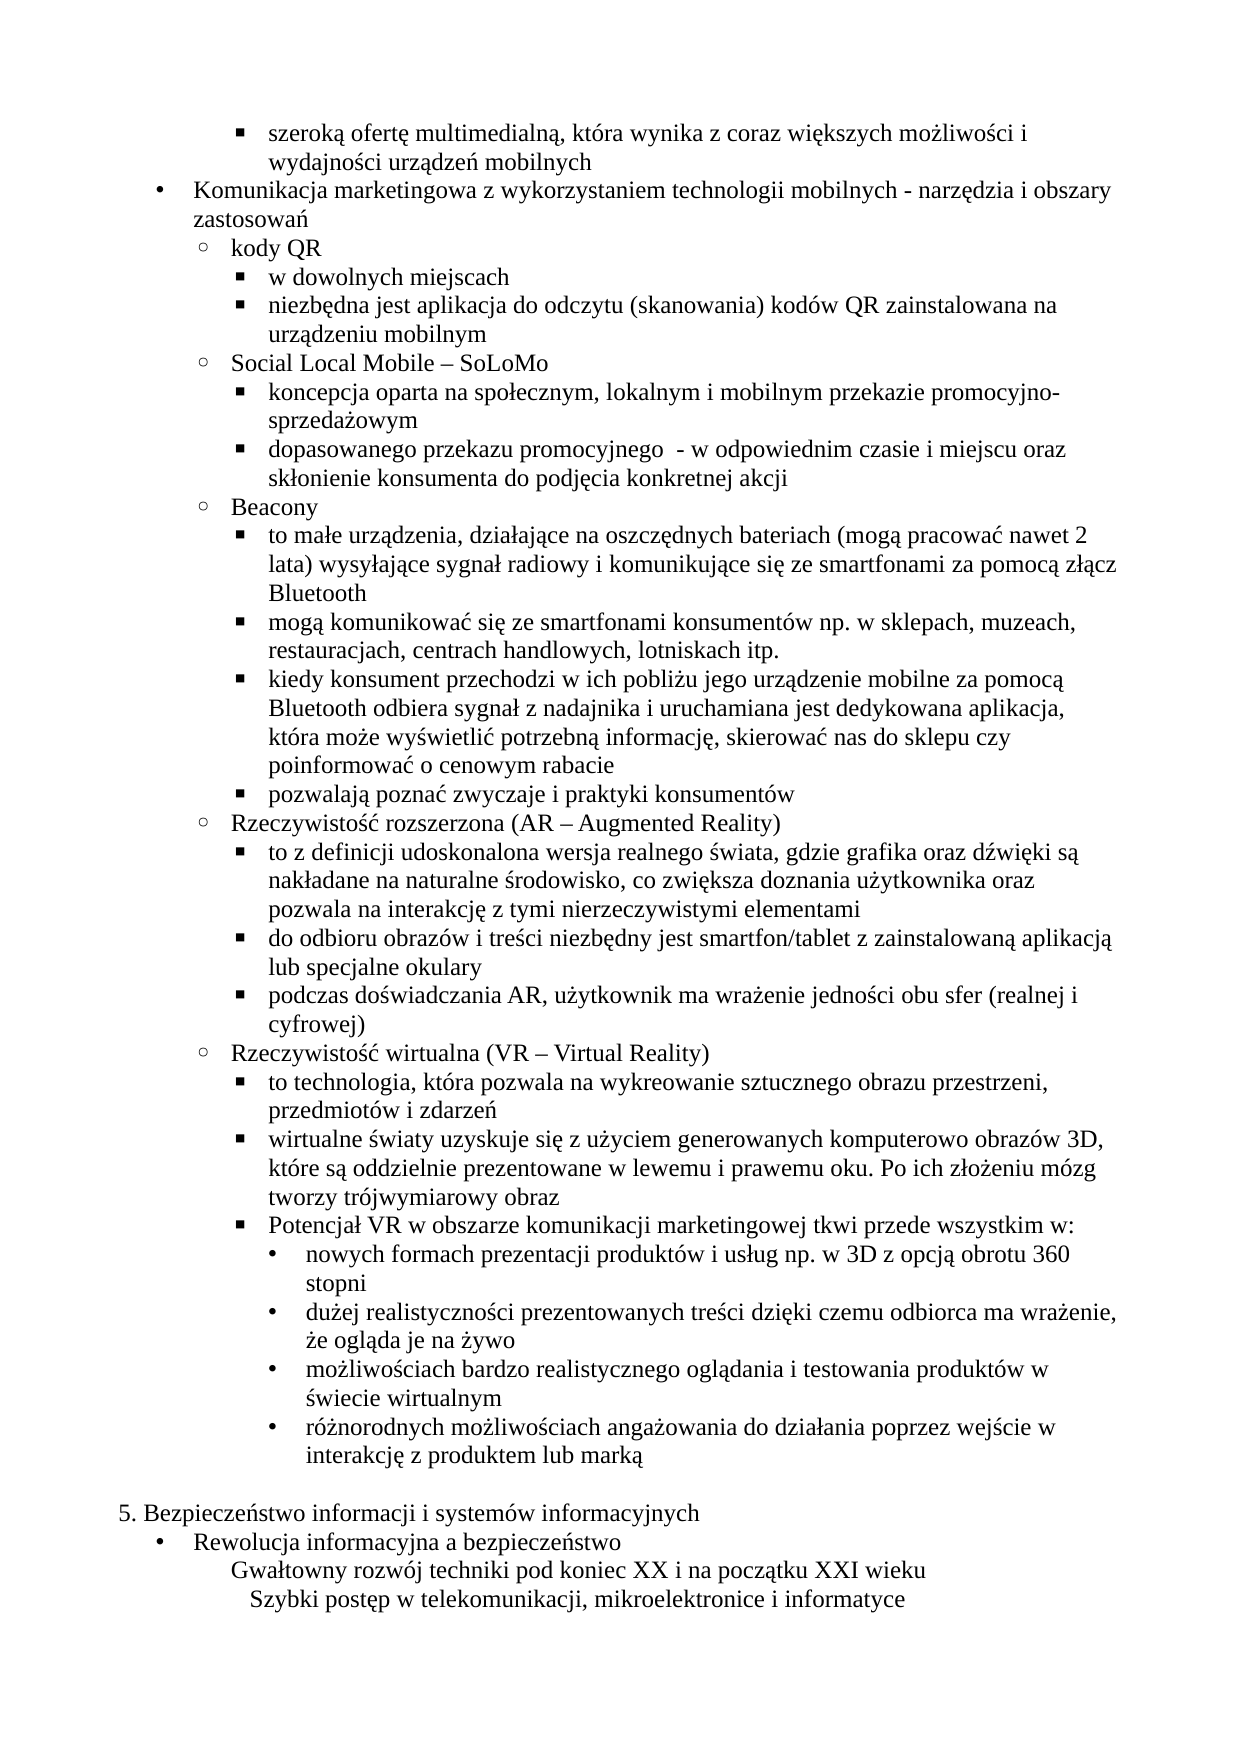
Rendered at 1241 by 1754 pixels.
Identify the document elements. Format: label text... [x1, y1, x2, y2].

list dużej realistyczności prezentowanych treści dzięki czemu odbiorca ma wrażenie, że ogląda je na żywo [268, 1297, 1122, 1354]
list Potencjał VR w obszarze komunikacji marketingowej tkwi przede wszystkim w: [231, 1211, 1122, 1239]
list to z definicji udoskonalona wersja realnego świata, gdzie grafika oraz dźwięki są nakładane na naturalne środowisko, co zwiększa doznania użytkownika oraz pozwala na interakcję z tymi nierzeczywistymi elementami [231, 837, 1122, 923]
list różnorodnych możliwościach angażowania do działania poprzez wejście w interakcję z produktem lub marką [268, 1412, 1122, 1469]
list szeroką ofertę multimedialną, która wynika z coraz większych możliwości i wydajności urządzeń mobilnych [231, 118, 1122, 176]
list dopasowanego przekazu promocyjnego - w odpowiednim czasie i miejscu oraz skłonienie konsumenta do podjęcia konkretnej akcji [231, 434, 1122, 492]
list możliwościach bardzo realistycznego oglądania i testowania produktów w świecie wirtualnym [268, 1354, 1122, 1412]
list Rewolucja informacyjna a bezpieczeństwo [156, 1527, 1122, 1556]
text 5. Bezpieczeństwo informacji i systemów informacyjnych [118, 1498, 1122, 1527]
list niezbędna jest aplikacja do odczytu (skanowania) kodów QR zainstalowana na urządzeniu mobilnym [231, 291, 1122, 348]
list Beacony [193, 492, 1122, 521]
list Rzeczywistość wirtualna (VR – Virtual Reality) [193, 1038, 1122, 1067]
list Komunikacja marketingowa z wykorzystaniem technologii mobilnych - narzędzia i obszary zastosowań [156, 176, 1122, 233]
list kody QR [193, 233, 1122, 262]
list Szybki postęp w telekomunikacji, mikroelektronice i informatyce [193, 1584, 1122, 1613]
list kiedy konsument przechodzi w ich pobliżu jego urządzenie mobilne za pomocą Bluetooth odbiera sygnał z nadajnika i uruchamiana jest dedykowana aplikacja, która może wyświetlić potrzebną informację, skierować nas do sklepu czy poinformować o cenowym rabacie [231, 664, 1122, 779]
list do odbioru obrazów i treści niezbędny jest smartfon/tablet z zainstalowaną aplikacją lub specjalne okulary [231, 923, 1122, 981]
list nowych formach prezentacji produktów i usług np. w 3D z opcją obrotu 360 stopni [268, 1239, 1122, 1297]
list Rzeczywistość rozszerzona (AR – Augmented Reality) [193, 808, 1122, 837]
list podczas doświadczania AR, użytkownik ma wrażenie jedności obu sfer (realnej i cyfrowej) [231, 981, 1122, 1038]
list mogą komunikować się ze smartfonami konsumentów np. w sklepach, muzeach, restauracjach, centrach handlowych, lotniskach itp. [231, 607, 1122, 664]
list koncepcja oparta na społecznym, lokalnym i mobilnym przekazie promocyjno-sprzedażowym [231, 377, 1122, 434]
list to technologia, która pozwala na wykreowanie sztucznego obrazu przestrzeni, przedmiotów i zdarzeń [231, 1067, 1122, 1124]
list pozwalają poznać zwyczaje i praktyki konsumentów [231, 779, 1122, 808]
list Social Local Mobile – SoLoMo [193, 348, 1122, 377]
list Gwałtowny rozwój techniki pod koniec XX i na początku XXI wieku [193, 1556, 1122, 1584]
list to małe urządzenia, działające na oszczędnych bateriach (mogą pracować nawet 2 lata) wysyłające sygnał radiowy i komunikujące się ze smartfonami za pomocą złącz Bluetooth [231, 521, 1122, 607]
list wirtualne światy uzyskuje się z użyciem generowanych komputerowo obrazów 3D, które są oddzielnie prezentowane w lewemu i prawemu oku. Po ich złożeniu mózg tworzy trójwymiarowy obraz [231, 1124, 1122, 1211]
list w dowolnych miejscach [231, 262, 1122, 291]
